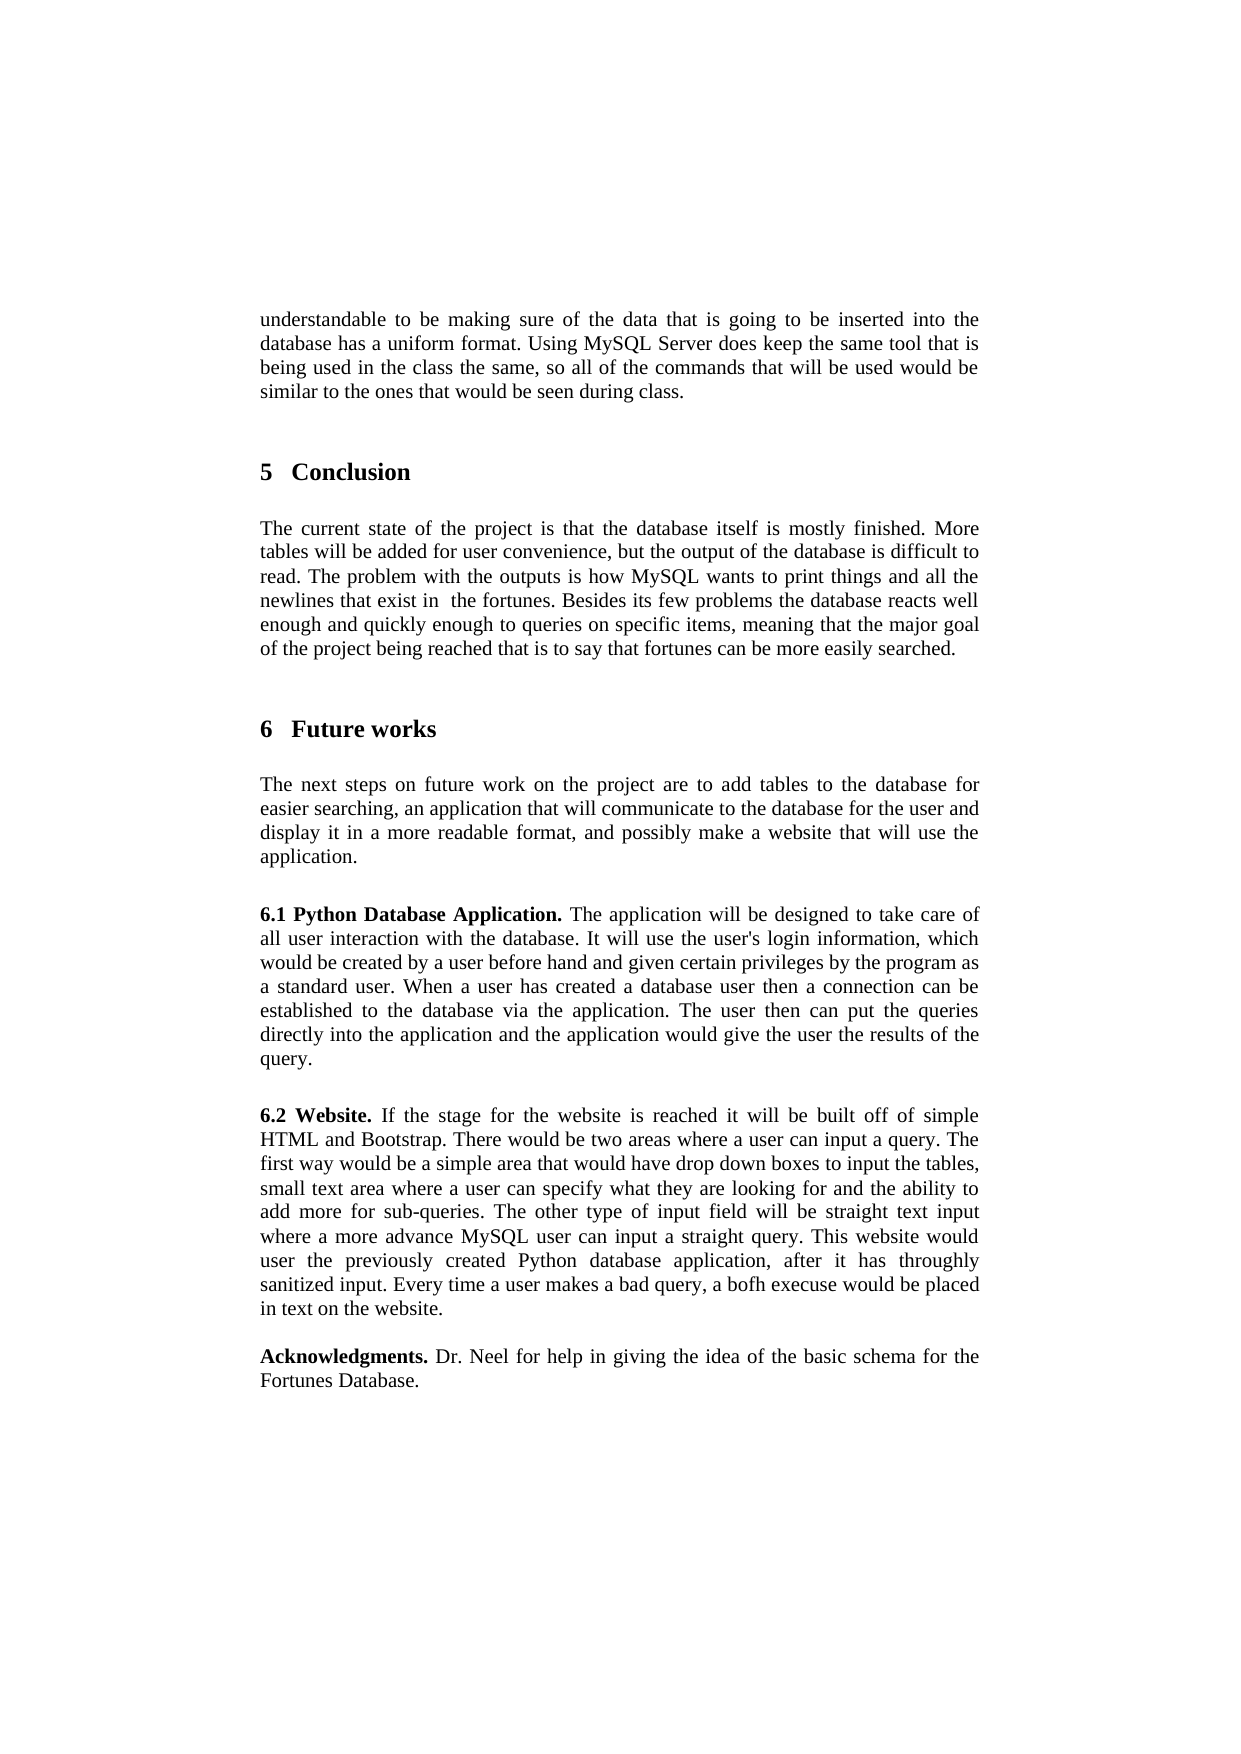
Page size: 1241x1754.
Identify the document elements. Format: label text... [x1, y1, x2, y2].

subtitle 6 Future works [260, 714, 980, 743]
subtitle 6.2 Website. If the stage for the website is reached it will be built off of simple HTML and Bootstrap. There would be two areas where a user can input a query. The first way would be a simple area that would have drop down boxes to input the tables, small text area where a user can specify what they are looking for and the ability to add more for sub-queries. The other type of input field will be straight text input where a more advance MySQL user can input a straight query. This website would user the previously created Python database application, after it has throughly sanitized input. Every time a user makes a bad query, a bofh execuse would be placed in text on the website. [260, 1103, 980, 1320]
text Acknowledgments. Dr. Neel for help in giving the idea of the basic schema for the Fortunes Database. [260, 1344, 980, 1392]
subtitle 5 Conclusion [260, 457, 980, 486]
text The next steps on future work on the project are to add tables to the database for easier searching, an application that will communicate to the database for the user and display it in a more readable format, and possibly make a website that will use the application. [260, 772, 980, 868]
text understandable to be making sure of the data that is going to be inserted into the database has a uniform format. Using MySQL Server does keep the same tool that is being used in the class the same, so all of the commands that will be used would be similar to the ones that would be seen during class. [260, 307, 980, 403]
subtitle 6.1 Python Database Application. The application will be designed to take care of all user interaction with the database. It will use the user's login information, which would be created by a user before hand and given certain privileges by the program as a standard user. When a user has created a database user then a connection can be established to the database via the application. The user then can put the queries directly into the application and the application would give the user the results of the query. [260, 901, 980, 1070]
text The current state of the project is that the database itself is mostly finished. More tables will be added for user convenience, but the output of the database is difficult to read. The problem with the outputs is how MySQL wants to print things and all the newlines that exist in the fortunes. Besides its few problems the database reacts well enough and quickly enough to queries on specific items, meaning that the major goal of the project being reached that is to say that fortunes can be more easily searched. [260, 515, 980, 660]
